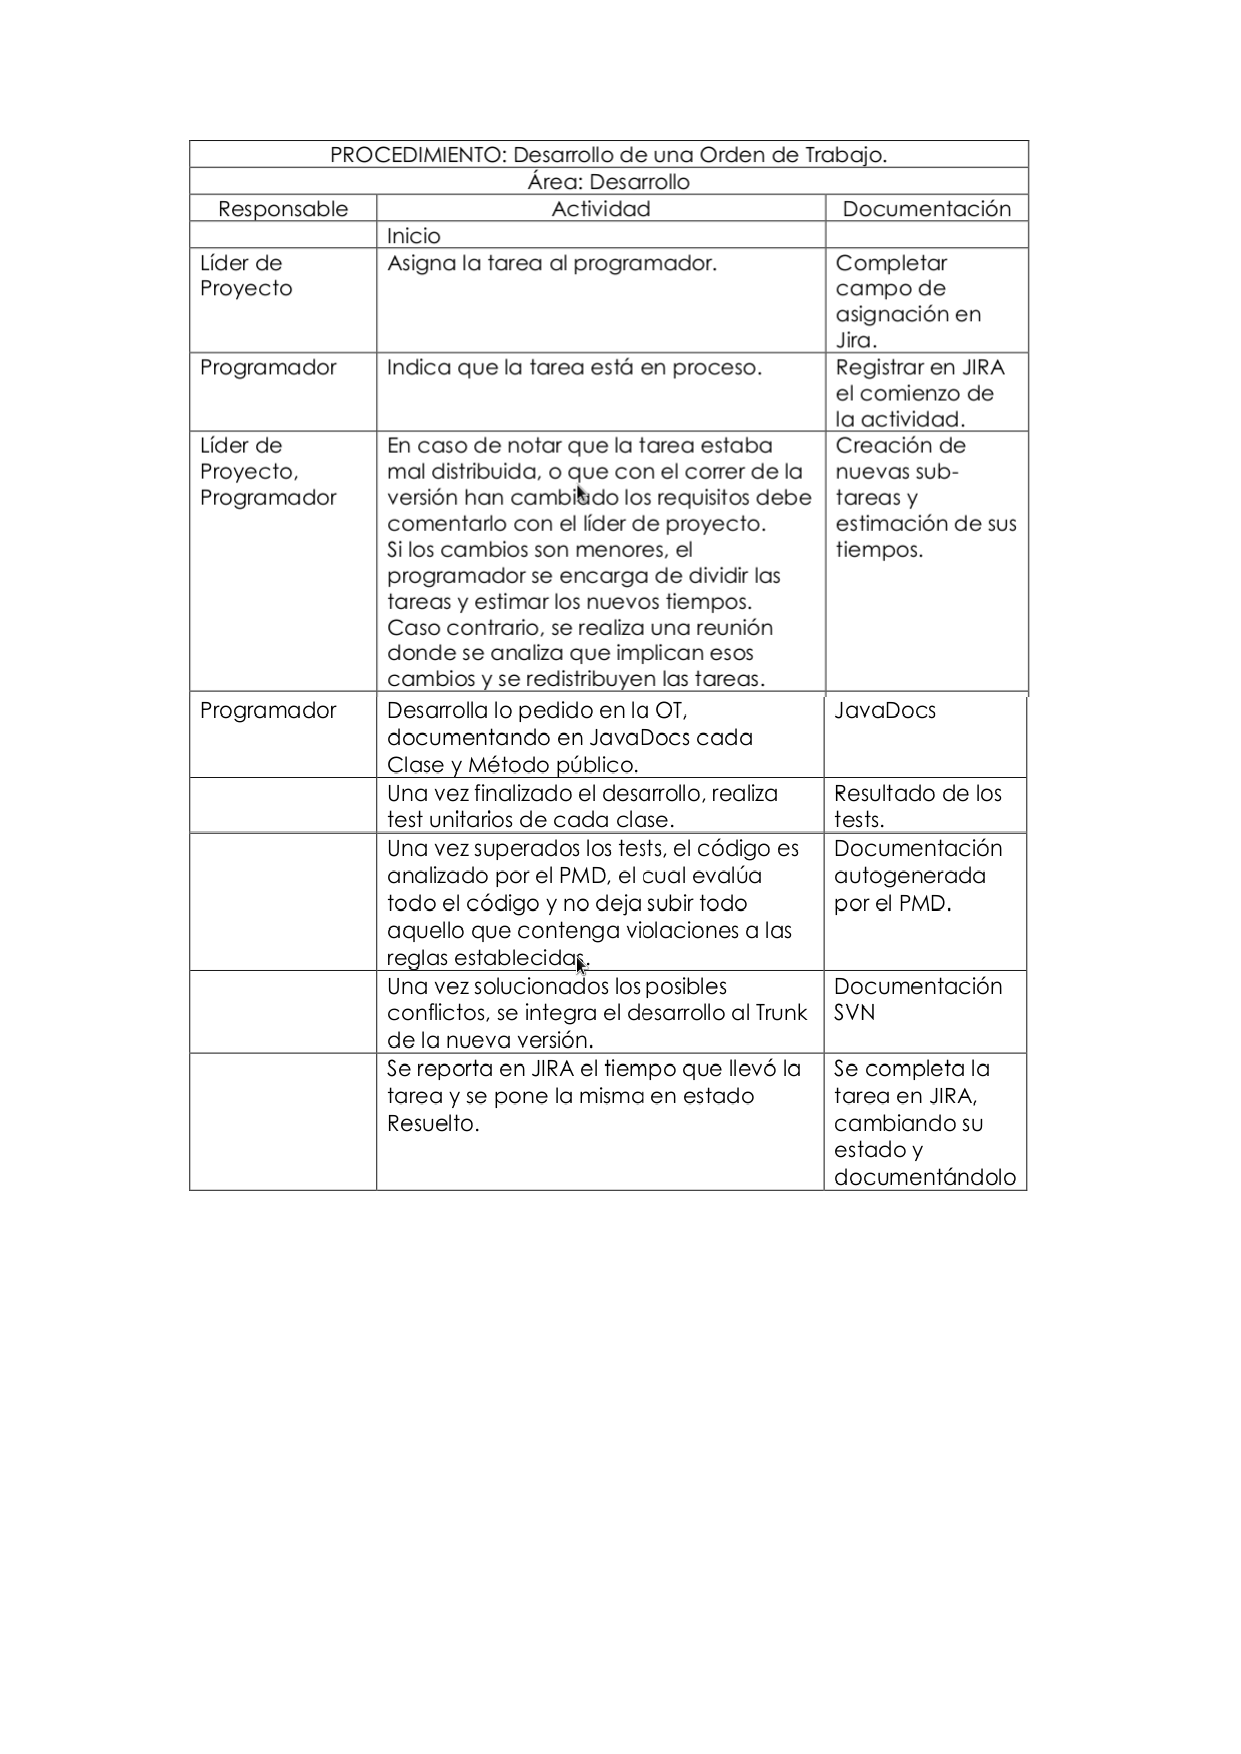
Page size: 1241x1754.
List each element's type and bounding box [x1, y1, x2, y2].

picture [151, 127, 1156, 1202]
